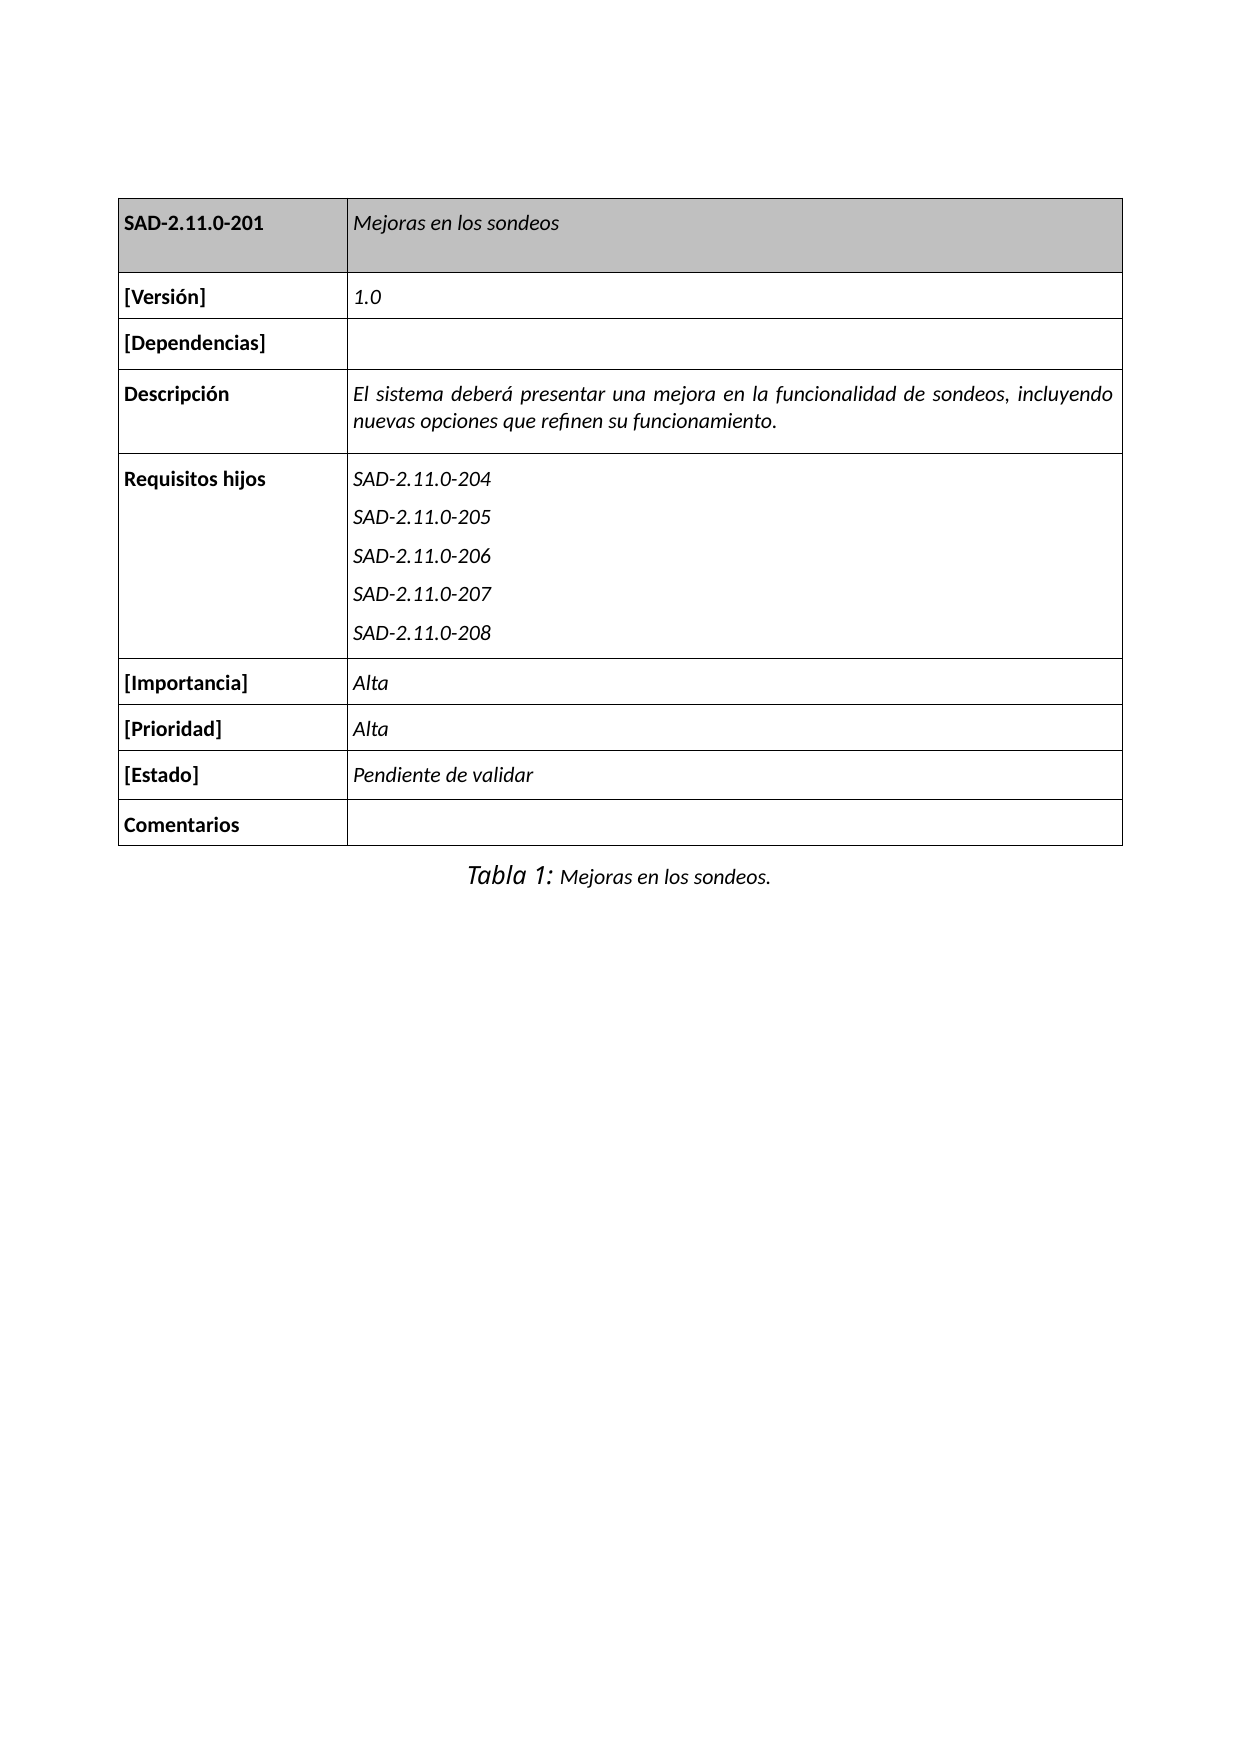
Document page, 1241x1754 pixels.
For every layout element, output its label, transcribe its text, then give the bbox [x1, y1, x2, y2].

subtitle Requisitos Generales del Sistema [118, 158, 1122, 197]
table_cell SAD-2.11.0-204 SAD-2.11.0-205 SAD-2.11.0-206 SAD-2.11.0-207 SAD-2.11.0-208 [348, 454, 1122, 657]
table_cell Requisitos hijos [119, 454, 347, 657]
table_cell Comentarios [119, 800, 347, 845]
table_cell El sistema deberá presentar una mejora en la funcionalidad de sondeos, incluyendo nuevas opciones que refinen su funcionamiento. [348, 370, 1122, 453]
table_cell [Dependencias] [119, 319, 347, 369]
table_cell [Importancia] [119, 659, 347, 703]
table_cell Descripción [119, 370, 347, 453]
table_cell [Prioridad] [119, 705, 347, 749]
table_cell Alta [348, 659, 1122, 703]
table_header SAD-2.11.0-201 [119, 199, 347, 272]
table_cell [Estado] [119, 751, 347, 799]
table_cell Alta [348, 705, 1122, 749]
table_cell [348, 319, 1122, 369]
subtitle CATÁLOGO DE REQUISITOS DEL SISTEMA A DESARROLLAR [118, 118, 1122, 158]
text Tabla 1: Mejoras en los sondeos. [118, 858, 1122, 892]
table_cell [Versión] [119, 273, 347, 318]
table_cell 1.0 [348, 273, 1122, 318]
table_header Mejoras en los sondeos [348, 199, 1122, 272]
table_cell Pendiente de validar [348, 751, 1122, 799]
table_cell [348, 800, 1122, 845]
